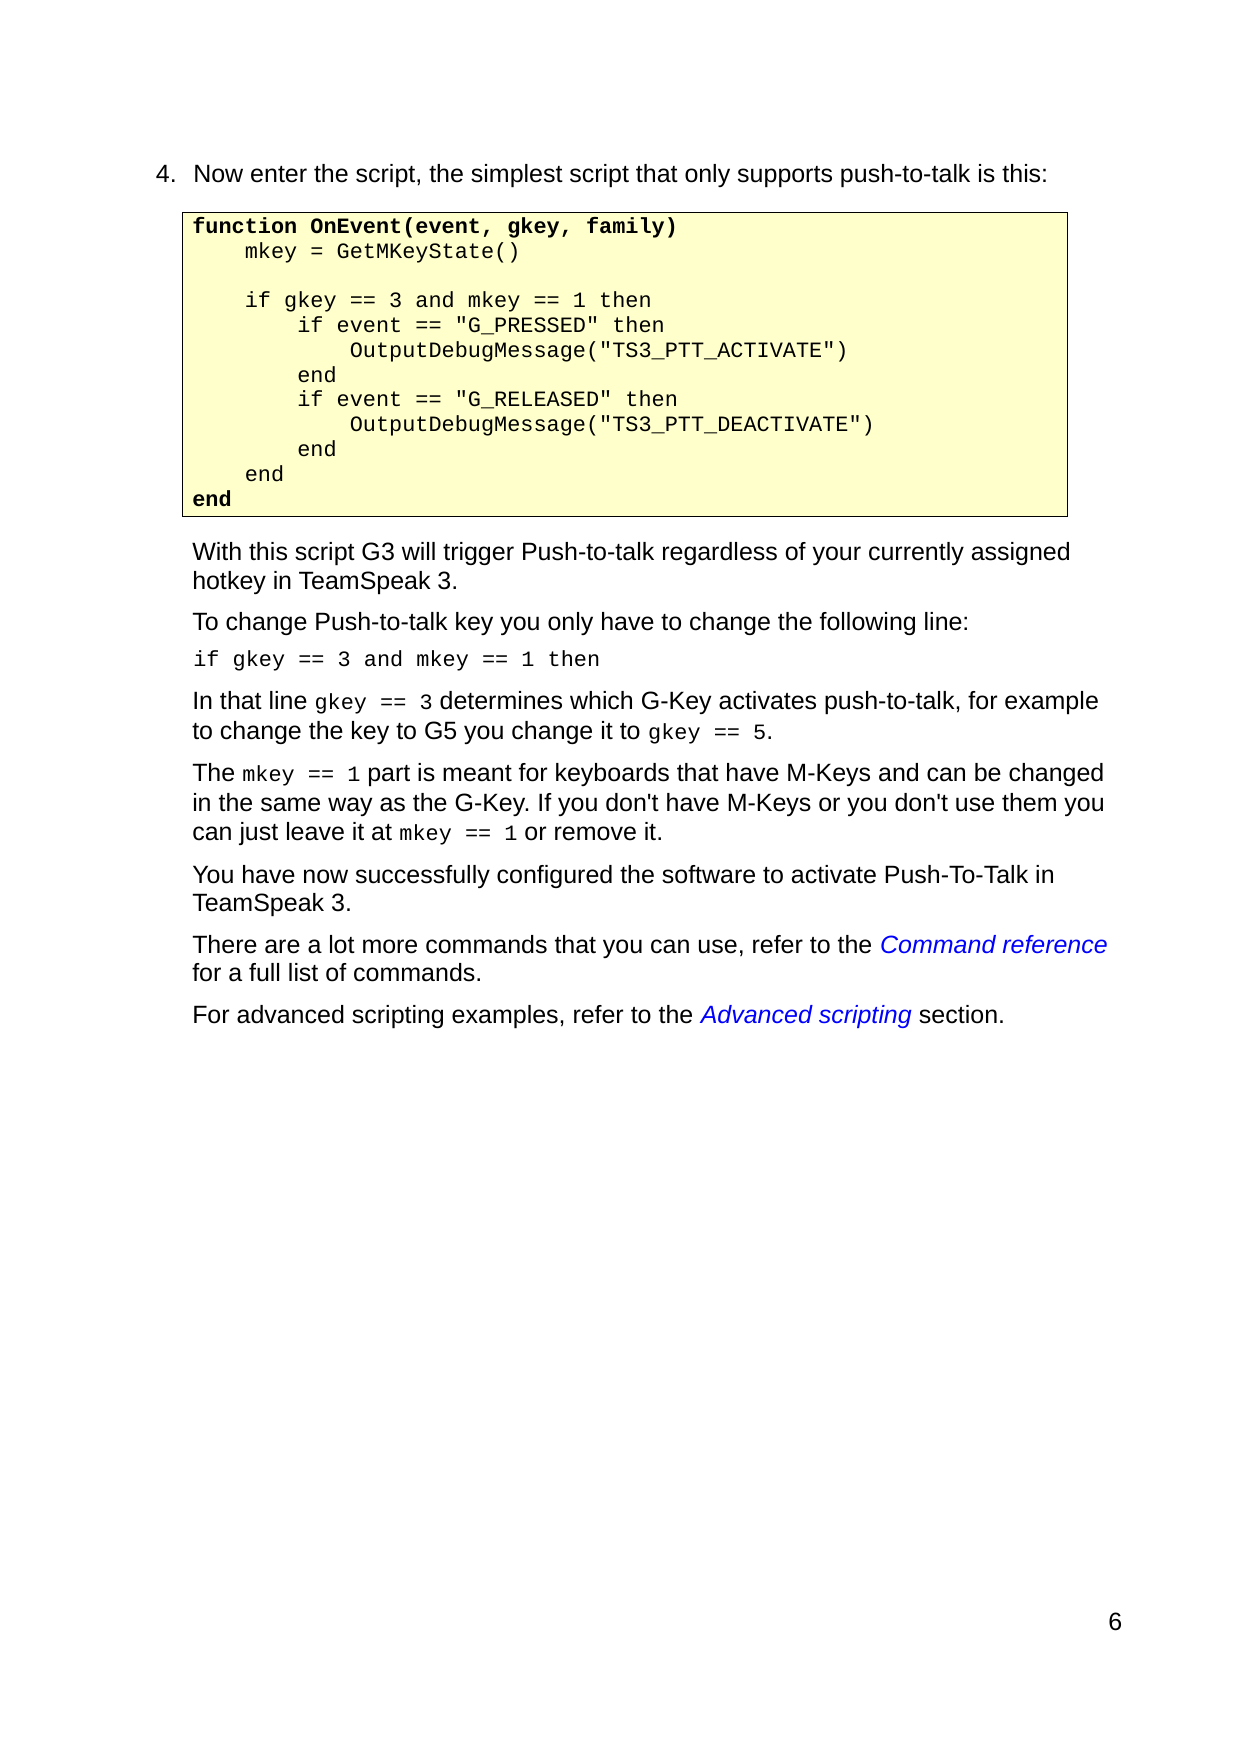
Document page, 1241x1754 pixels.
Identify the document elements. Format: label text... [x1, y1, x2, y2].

text The mkey == 1 part is meant for keyboards that have M-Keys and can be changed in the same way as the G-Key. If you don't have M-Keys or you don't use them you can just leave it at mkey == 1 or remove it. [192, 758, 1122, 847]
text With this script G3 will trigger Push-to-talk regardless of your currently assigned hotkey in TeamSpeak 3. [192, 537, 1122, 595]
text end end [1068, 463, 1122, 512]
text For advanced scripting examples, refer to the Advanced scripting section. [192, 999, 1122, 1028]
text In that line gkey == 3 determines which G-Key activates push-to-talk, for example to change the key to G5 you change it to gkey == 5. [192, 686, 1122, 746]
text To change Push-to-talk key you only have to change the following line: [192, 607, 1122, 636]
text mkey = GetMKeyState() [1068, 240, 1122, 264]
text You have now successfully configured the software to activate Push-To-Talk in TeamSpeak 3. [192, 859, 1122, 917]
text function OnEvent(event, gkey, family) [1068, 215, 1122, 240]
list if gkey == 3 and mkey == 1 then [156, 648, 1122, 673]
list Now enter the script, the simplest script that only supports push-to-talk is this: [156, 159, 1122, 188]
text if gkey == 3 and mkey == 1 then if event == "G_PRESSED" then OutputDebugMessage("TS3_PTT_ACTIVATE") end if event == "G_RELEASED" then OutputDebugMessage("TS3_PTT_DEACTIVATE") end [1068, 289, 1122, 463]
text There are a lot more commands that you can use, refer to the Command reference for a full list of commands. [192, 929, 1122, 987]
